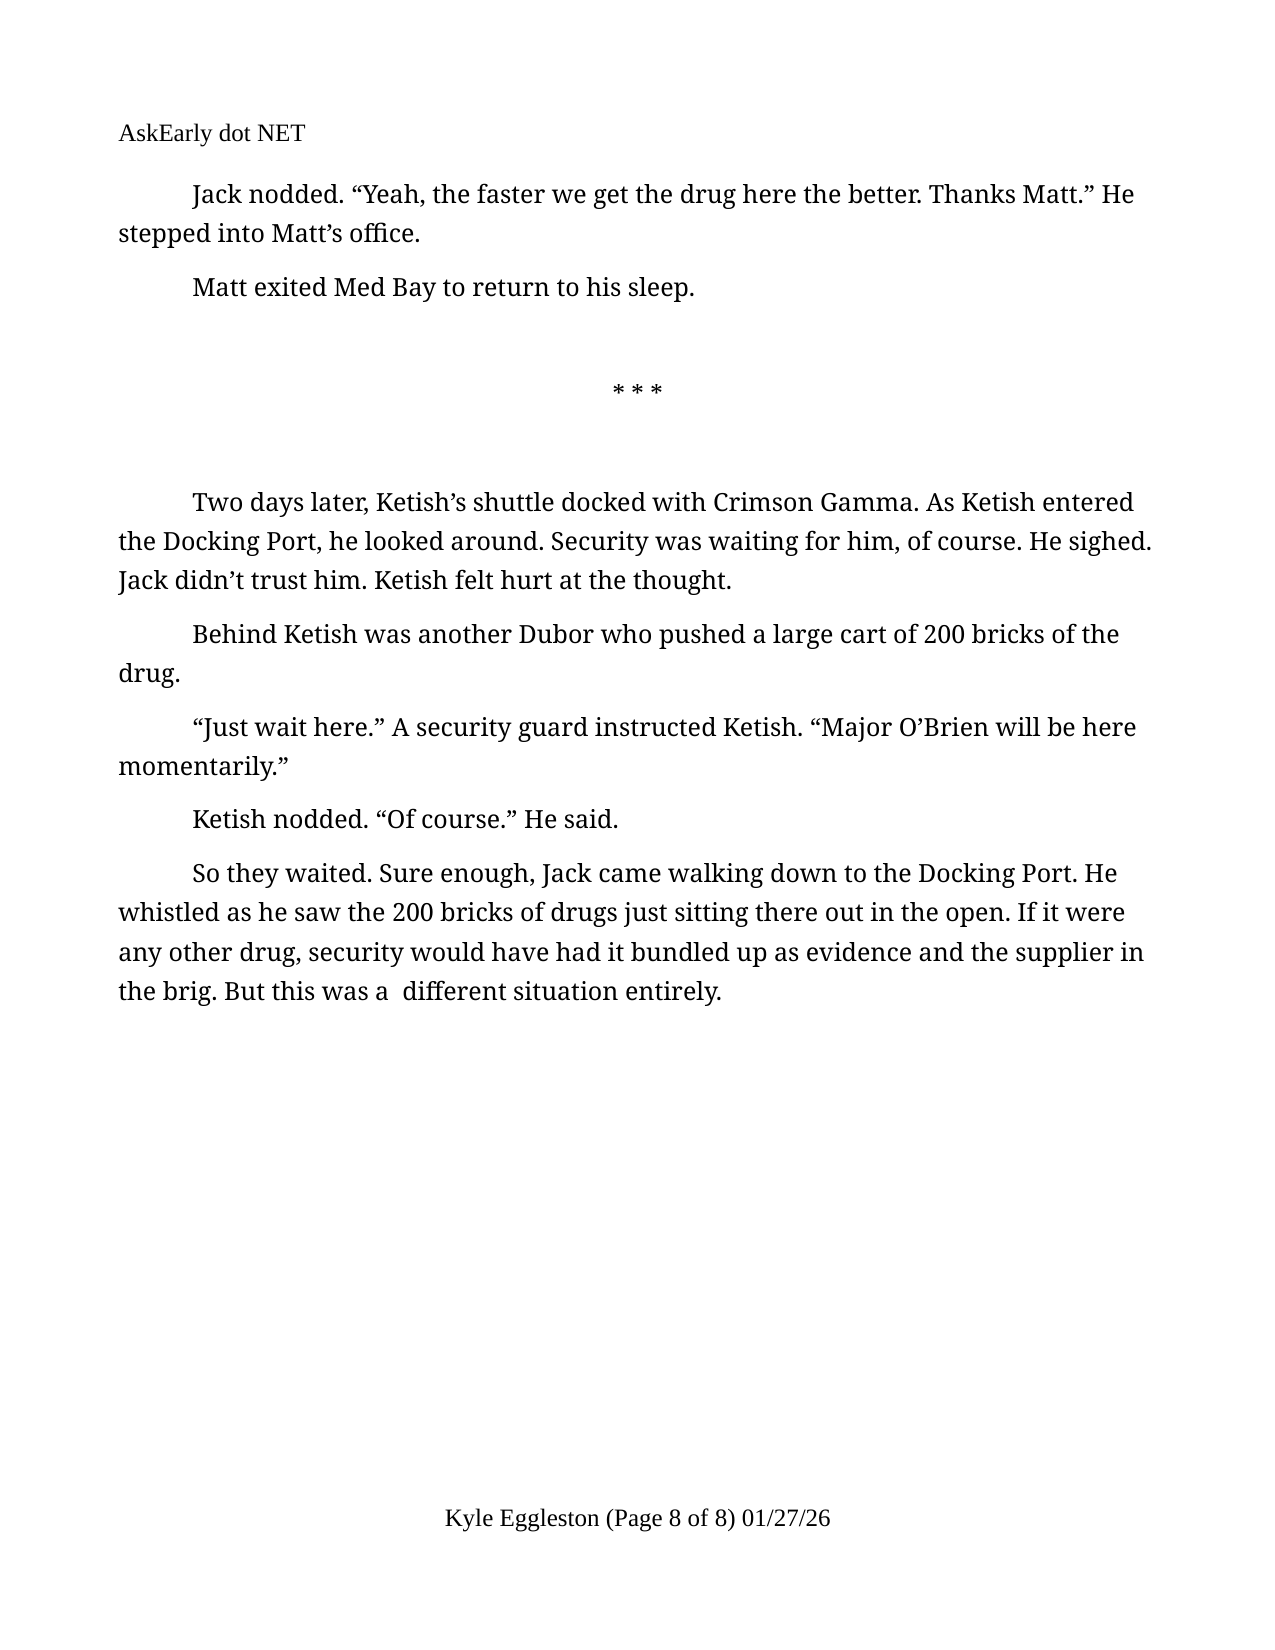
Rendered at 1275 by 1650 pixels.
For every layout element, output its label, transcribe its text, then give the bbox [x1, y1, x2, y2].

text Matt exited Med Bay to return to his sleep. [118, 269, 1157, 303]
text * * * [118, 377, 1157, 411]
text Jack nodded. “Yeah, the faster we get the drug here the better. Thanks Matt.” He stepped into Matt’s office. [118, 176, 1157, 249]
text Ketish nodded. “Of course.” He said. [118, 802, 1157, 836]
text So they waited. Sure enough, Jack came walking down to the Docking Port. He whistled as he saw the 200 bricks of drugs just sitting there out in the open. If it were any other drug, security would have had it bundled up as evidence and the supplier in the brig. But this was a different situation entirely. [118, 856, 1157, 1007]
text Behind Ketish was another Dubor who pushed a large cart of 200 bricks of the drug. [118, 616, 1157, 689]
text Two days later, Ketish’s shuttle docked with Crimson Gamma. As Ketish entered the Docking Port, he looked around. Security was waiting for him, of course. He sighed. Jack didn’t trust him. Ketish felt hurt at the thought. [118, 484, 1157, 597]
text “Just wait here.” A security guard instructed Ketish. “Major O’Brien will be here momentarily.” [118, 709, 1157, 782]
